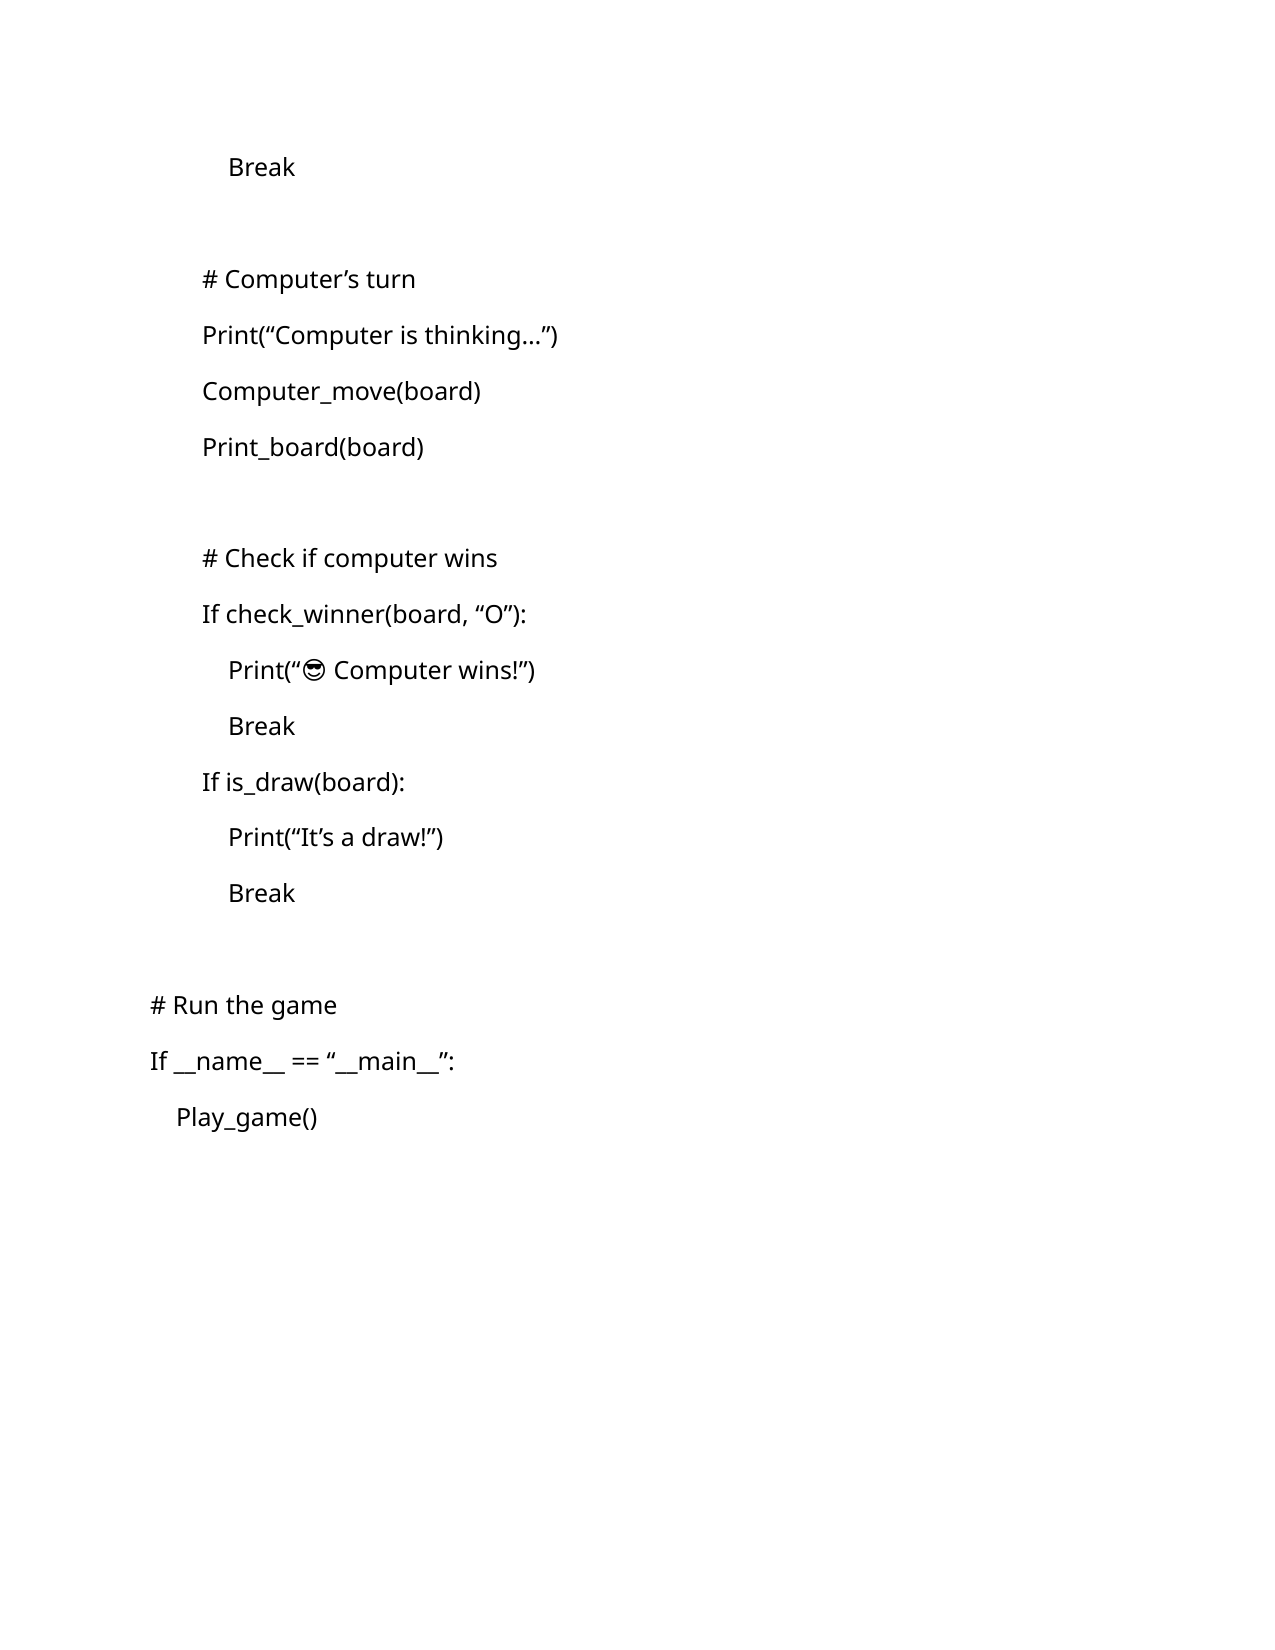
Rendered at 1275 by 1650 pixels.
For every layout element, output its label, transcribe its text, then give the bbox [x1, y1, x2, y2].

text Print_board(board) [150, 429, 1125, 463]
text Break [150, 150, 1125, 184]
text Print(“😎 Computer wins!”) [150, 652, 1125, 687]
text If is_draw(board): [150, 764, 1125, 798]
text # Run the game [150, 987, 1125, 1022]
text # Check if computer wins [150, 541, 1125, 575]
text Break [150, 708, 1125, 742]
text # Computer’s turn [150, 262, 1125, 296]
text Print(“It’s a draw!”) [150, 820, 1125, 854]
text If __name__ == “__main__”: [150, 1043, 1125, 1077]
text Print(“Computer is thinking…”) [150, 317, 1125, 352]
text Play_game() [150, 1099, 1125, 1133]
text Break [150, 876, 1125, 910]
text Computer_move(board) [150, 373, 1125, 407]
text If check_winner(board, “O”): [150, 597, 1125, 631]
